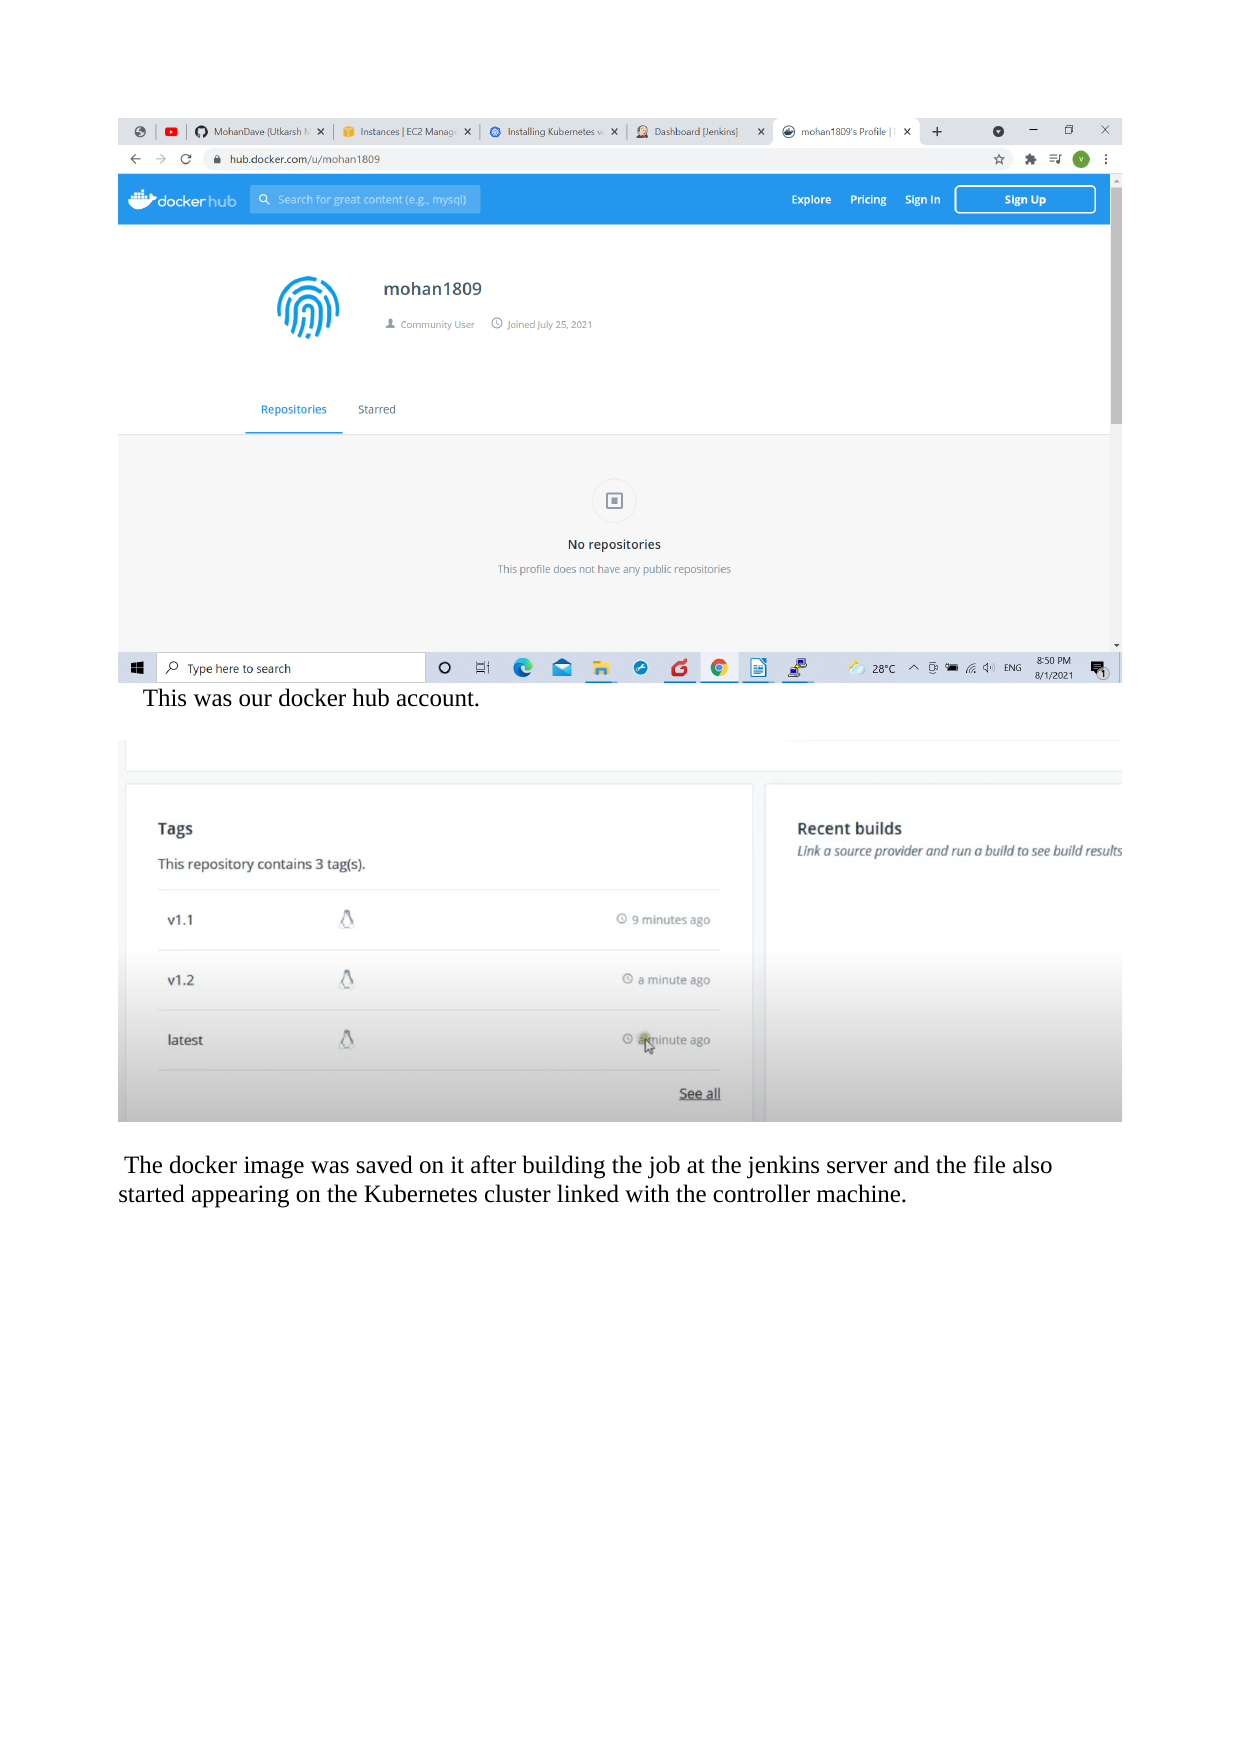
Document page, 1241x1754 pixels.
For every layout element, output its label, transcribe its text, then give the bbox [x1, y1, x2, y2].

text The docker image was saved on it after building the job at the jenkins server and the file also started appearing on the Kubernetes cluster linked with the controller machine. [118, 1151, 1122, 1208]
text This was our docker hub account. [118, 683, 1122, 712]
picture [118, 740, 1123, 1122]
picture [118, 118, 1123, 683]
